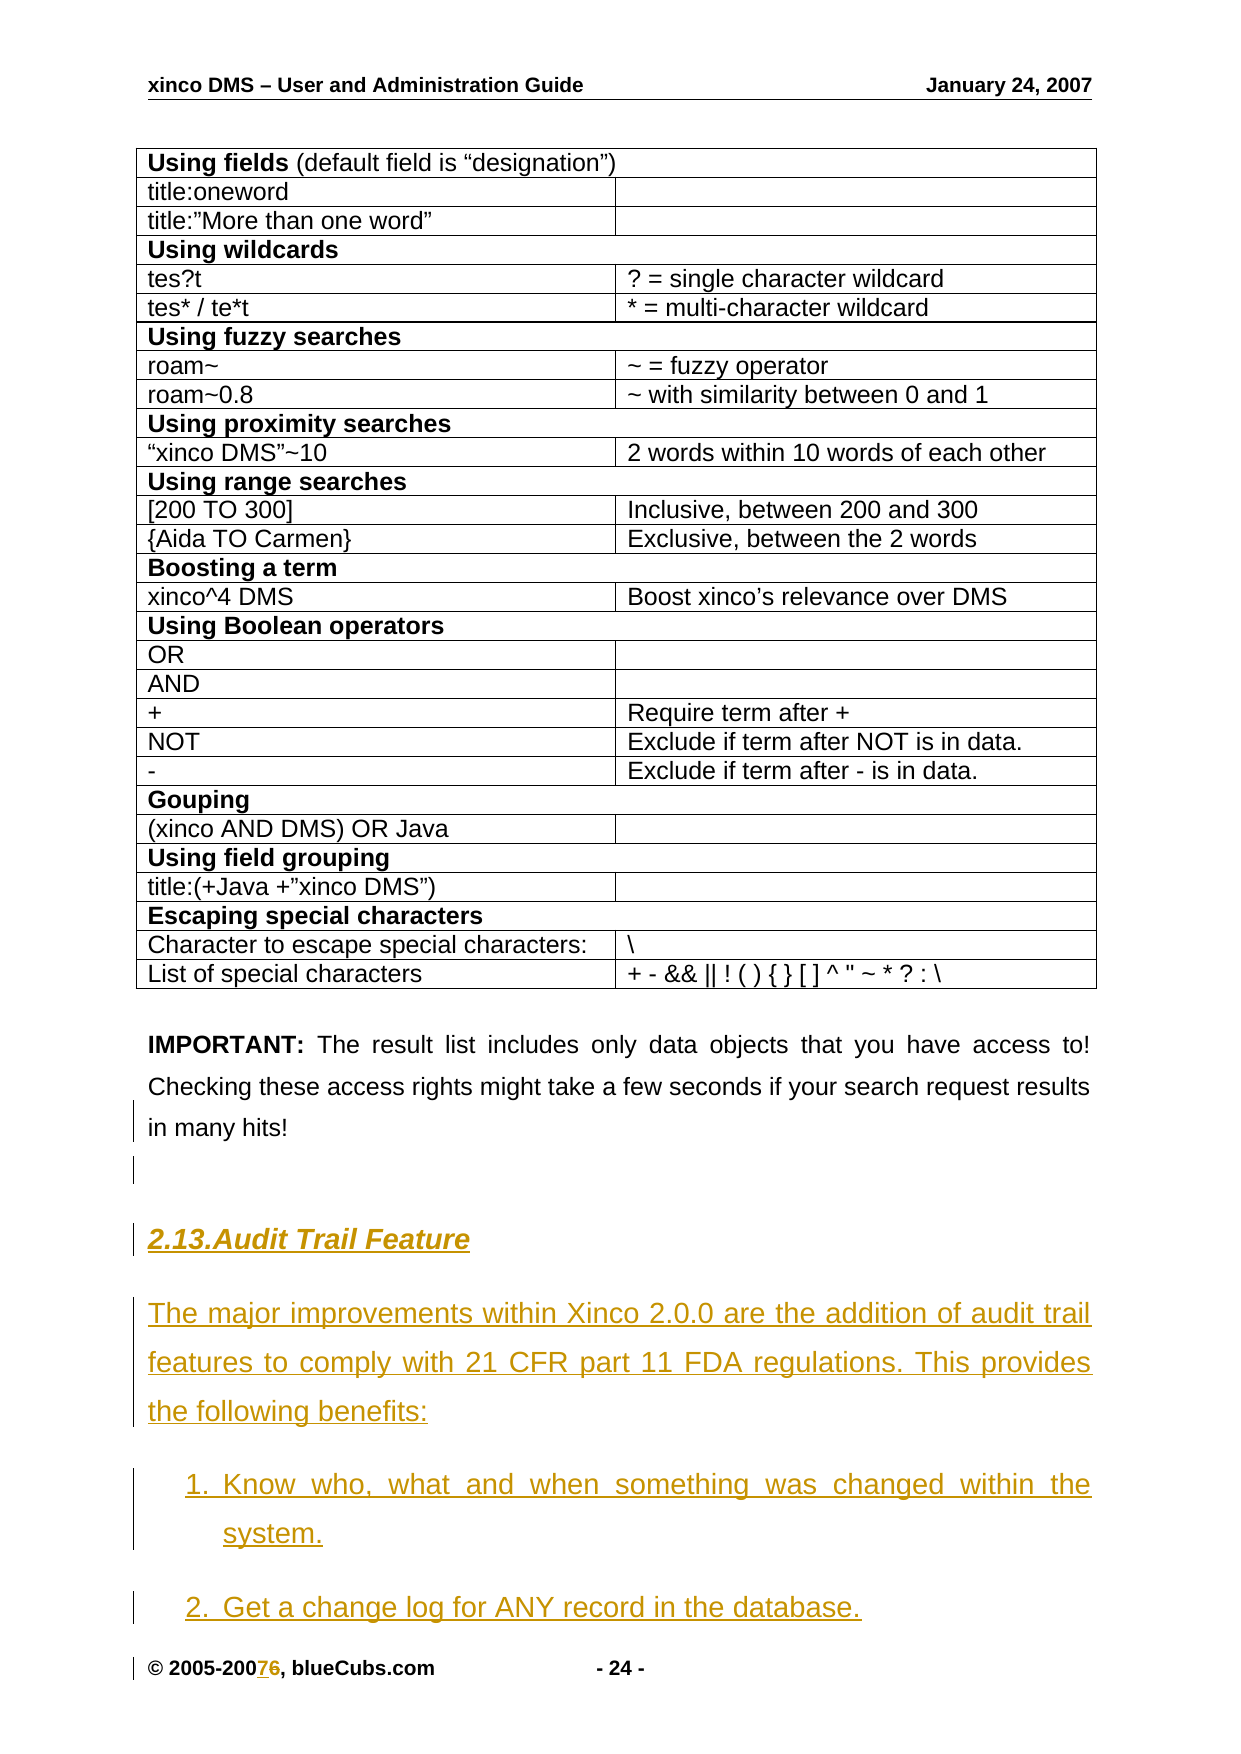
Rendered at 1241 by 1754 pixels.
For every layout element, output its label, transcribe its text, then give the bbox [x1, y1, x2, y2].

text the following benefits: [148, 1375, 1092, 1427]
table_cell ? = single character wildcard [616, 265, 1096, 292]
table_cell [616, 207, 1096, 234]
table_cell [616, 641, 1096, 669]
table_cell + - && || ! ( ) { } [ ] ^ " ~ * ? : \ [616, 960, 1096, 987]
table_cell Using Boolean operators [137, 612, 1096, 640]
table_cell title:”More than one word” [137, 207, 615, 234]
list Know who, what and when something was changed within the [185, 1468, 1092, 1496]
text IMPORTANT: The result list includes only data objects that you have access to! Checking these access rights might take a few seconds if your search request results in many hits! [148, 1030, 1092, 1142]
table_cell ~ with similarity between 0 and 1 [616, 380, 1096, 408]
table_cell roam~ [137, 351, 615, 379]
table_cell \ [616, 931, 1096, 958]
table_cell List of special characters [137, 960, 615, 987]
table_cell Using wildcards [137, 236, 1096, 263]
table_cell Exclude if term after - is in data. [616, 757, 1096, 785]
table_cell [616, 873, 1096, 901]
table_cell title:(+Java +”xinco DMS”) [137, 873, 615, 901]
table_cell Using field grouping [137, 844, 1096, 872]
table_cell 2 words within 10 words of each other [616, 438, 1096, 466]
table_cell [200 TO 300] [137, 496, 615, 524]
table_cell Character to escape special characters: [137, 931, 615, 958]
table_cell Using proximity searches [137, 409, 1096, 437]
table_cell NOT [137, 728, 615, 756]
table_cell AND [137, 670, 615, 698]
table_cell * = multi-character wildcard [616, 294, 1096, 321]
table_cell [616, 178, 1096, 206]
table_cell title:oneword [137, 178, 615, 206]
text The major improvements within Xinco 2.0.0 are the addition of audit trail [148, 1297, 1092, 1325]
table_cell + [137, 699, 615, 727]
table_cell {Aida TO Carmen} [137, 525, 615, 553]
table_cell - [137, 757, 615, 785]
table_cell roam~0.8 [137, 380, 615, 408]
table_cell ~ = fuzzy operator [616, 351, 1096, 379]
table_cell Require term after + [616, 699, 1096, 727]
table_cell Using range searches [137, 467, 1096, 495]
table_cell Boosting a term [137, 554, 1096, 582]
table_cell xinco^4 DMS [137, 583, 615, 611]
table_cell [616, 815, 1096, 843]
table_cell Inclusive, between 200 and 300 [616, 496, 1096, 524]
list Get a change log for ANY record in the database. [185, 1591, 1092, 1624]
table_cell Using fuzzy searches [137, 323, 1096, 350]
list system. [185, 1498, 1092, 1550]
text features to comply with 21 CFR part 11 FDA regulations. This provides [148, 1327, 1092, 1374]
table_cell Exclusive, between the 2 words [616, 525, 1096, 553]
subtitle Audit Trail Feature [148, 1223, 1092, 1256]
table_cell Exclude if term after NOT is in data. [616, 728, 1096, 756]
table_cell OR [137, 641, 615, 669]
table_cell Escaping special characters [137, 902, 1096, 929]
table_cell (xinco AND DMS) OR Java [137, 815, 615, 843]
table_cell [616, 670, 1096, 698]
table_cell tes* / te*t [137, 294, 615, 321]
table_header Using fields (default field is “designation”) [137, 149, 1096, 177]
table_cell Boost xinco’s relevance over DMS [616, 583, 1096, 611]
table_cell Gouping [137, 786, 1096, 814]
table_cell tes?t [137, 265, 615, 292]
table_cell “xinco DMS”~10 [137, 438, 615, 466]
